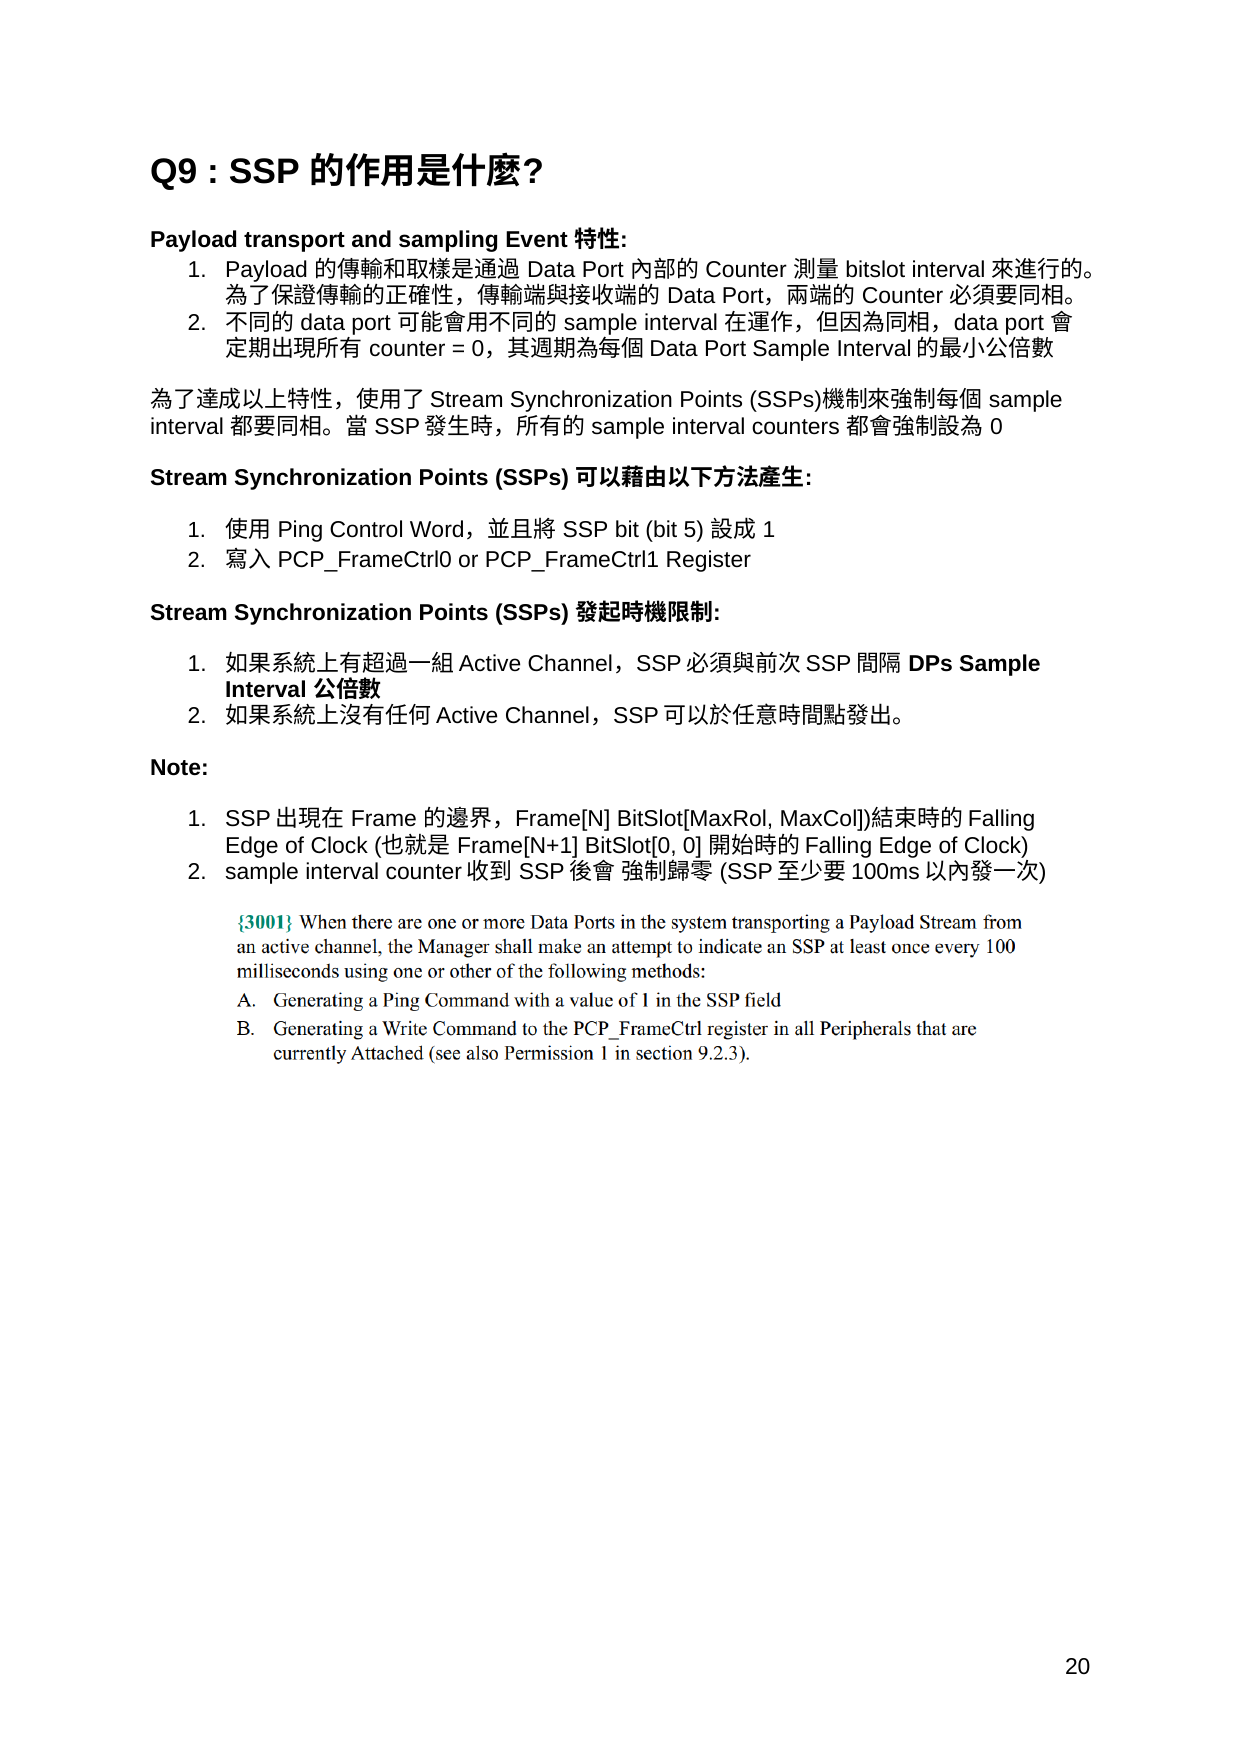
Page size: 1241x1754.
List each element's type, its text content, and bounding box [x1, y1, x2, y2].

list Payload 的傳輸和取樣是通過 Data Port 內部的 Counter 測量 bitslot interval 來進行的。為了保證傳輸的正確性，傳輸端與接收端的 Data Port，兩端的 Counter 必須要同相。 [187, 256, 1090, 309]
picture [225, 909, 1031, 1069]
text Payload transport and sampling Event 特性: [150, 226, 1090, 252]
text Stream Synchronization Points (SSPs) 可以藉由以下方法產生: [150, 464, 1090, 491]
list sample interval counter收到 SSP後會 強制歸零 (SSP至少要100ms以內發一次) [187, 858, 1090, 884]
list SSP出現在 Frame 的邊界，Frame[N] BitSlot[MaxRol, MaxCol])結束時的Falling Edge of Clock (也就是 Frame[N+1] BitSlot[0, 0] 開始時的Falling Edge of Clock) [187, 805, 1090, 858]
list 如果系統上沒有任何Active Channel，SSP可以於任意時間點發出。 [187, 702, 1090, 729]
list 寫入 PCP_FrameCtrl0 or PCP_FrameCtrl1 Register [187, 546, 1090, 572]
text Stream Synchronization Points (SSPs) 發起時機限制: [150, 598, 1090, 625]
subtitle Q9 : SSP 的作用是什麼? [150, 150, 1090, 191]
list 使用 Ping Control Word，並且將 SSP bit (bit 5) 設成 1 [187, 516, 1090, 542]
text 為了達成以上特性，使用了Stream Synchronization Points (SSPs)機制來強制每個 sample interval 都要同相。當 SSP發生時，所有的 sample interval counters 都會強制設為 0 [150, 386, 1090, 439]
text Note: [150, 754, 1090, 780]
list 不同的 data port 可能會用不同的 sample interval 在運作，但因為同相，data port 會定期出現所有 counter = 0，其週期為每個Data Port Sample Interval的最小公倍數 [187, 309, 1090, 361]
list 如果系統上有超過一組Active Channel，SSP必須與前次SSP間隔 DPs Sample Interval 公倍數 [187, 650, 1090, 702]
